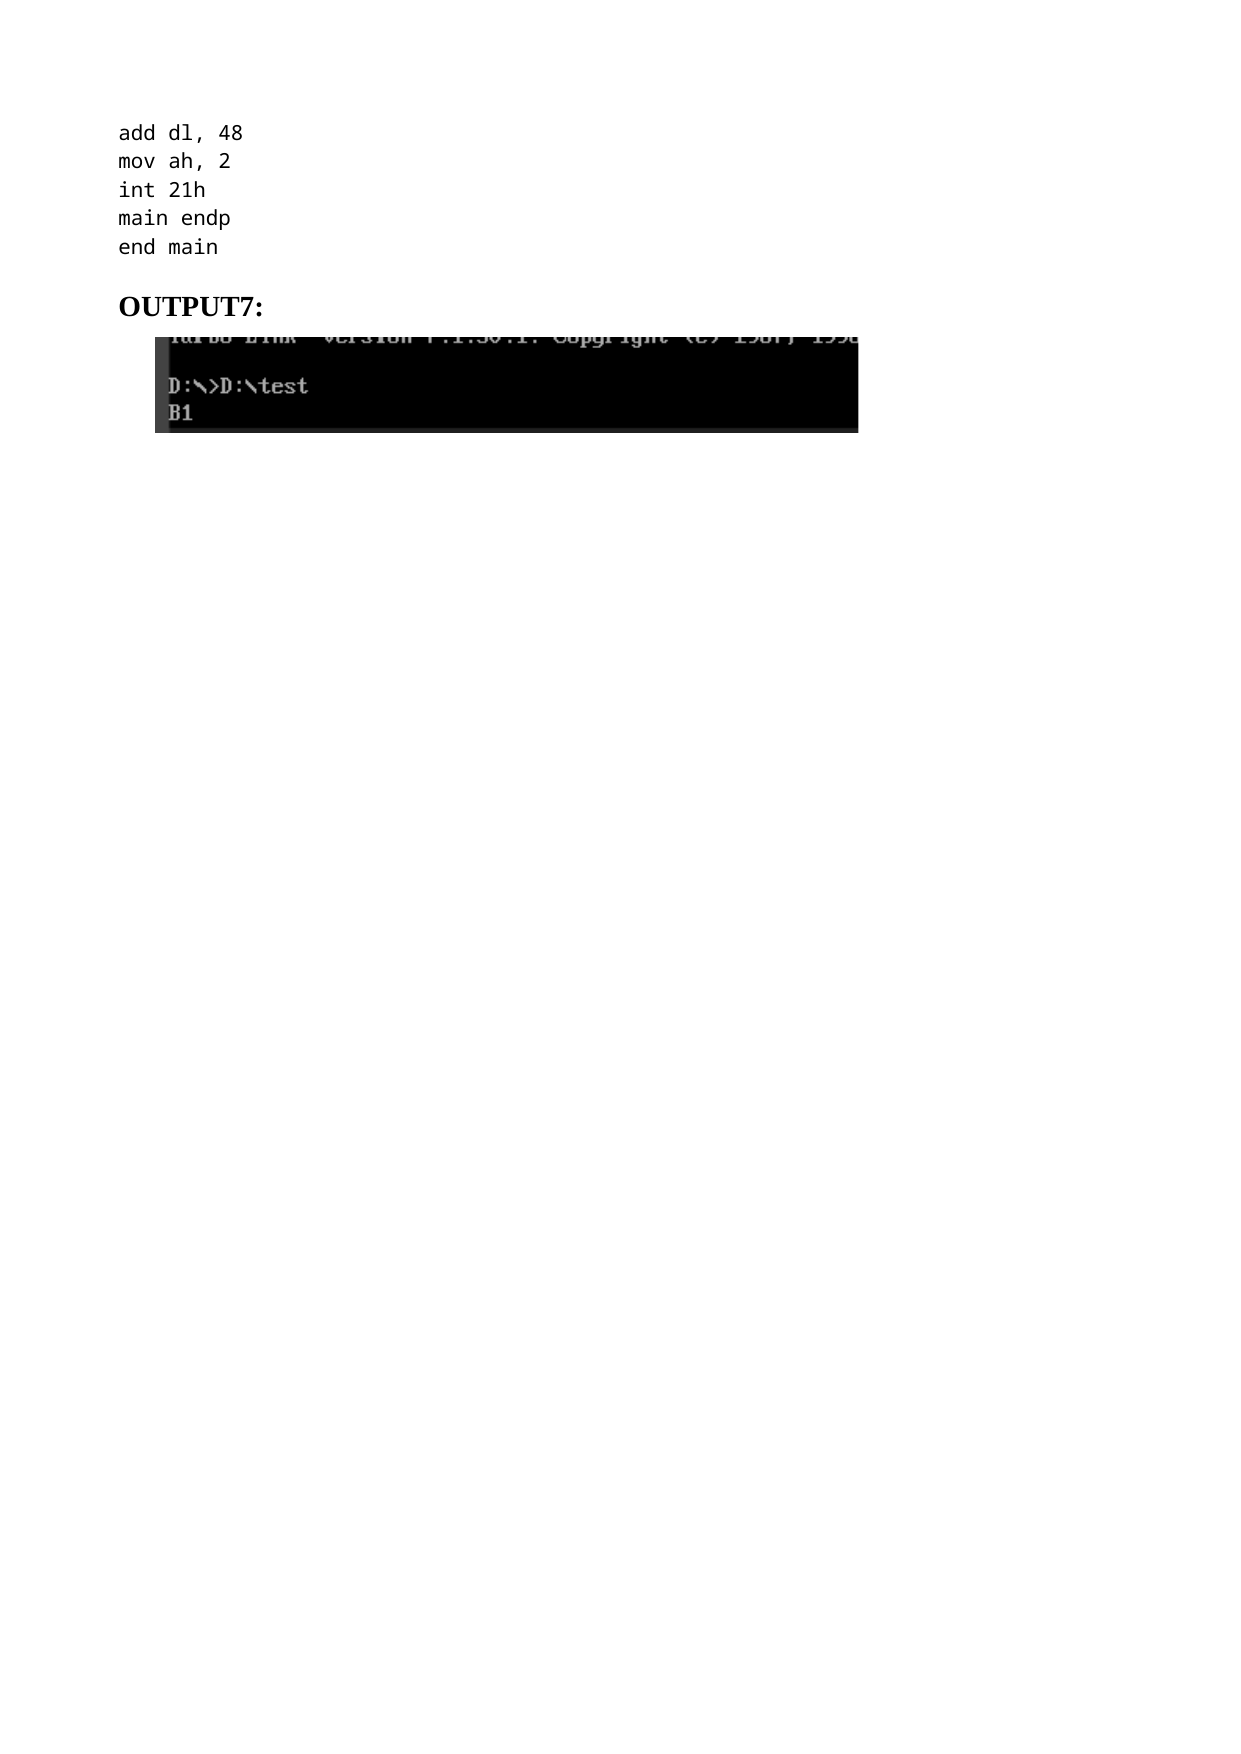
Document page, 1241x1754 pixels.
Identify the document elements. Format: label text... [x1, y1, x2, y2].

picture [155, 337, 859, 433]
text int 21h [118, 175, 1122, 203]
text add dl, 48 [118, 118, 1122, 147]
text end main [118, 232, 1122, 260]
text OUTPUT7: [118, 289, 1122, 322]
text mov ah, 2 [118, 147, 1122, 175]
text main endp [118, 203, 1122, 232]
